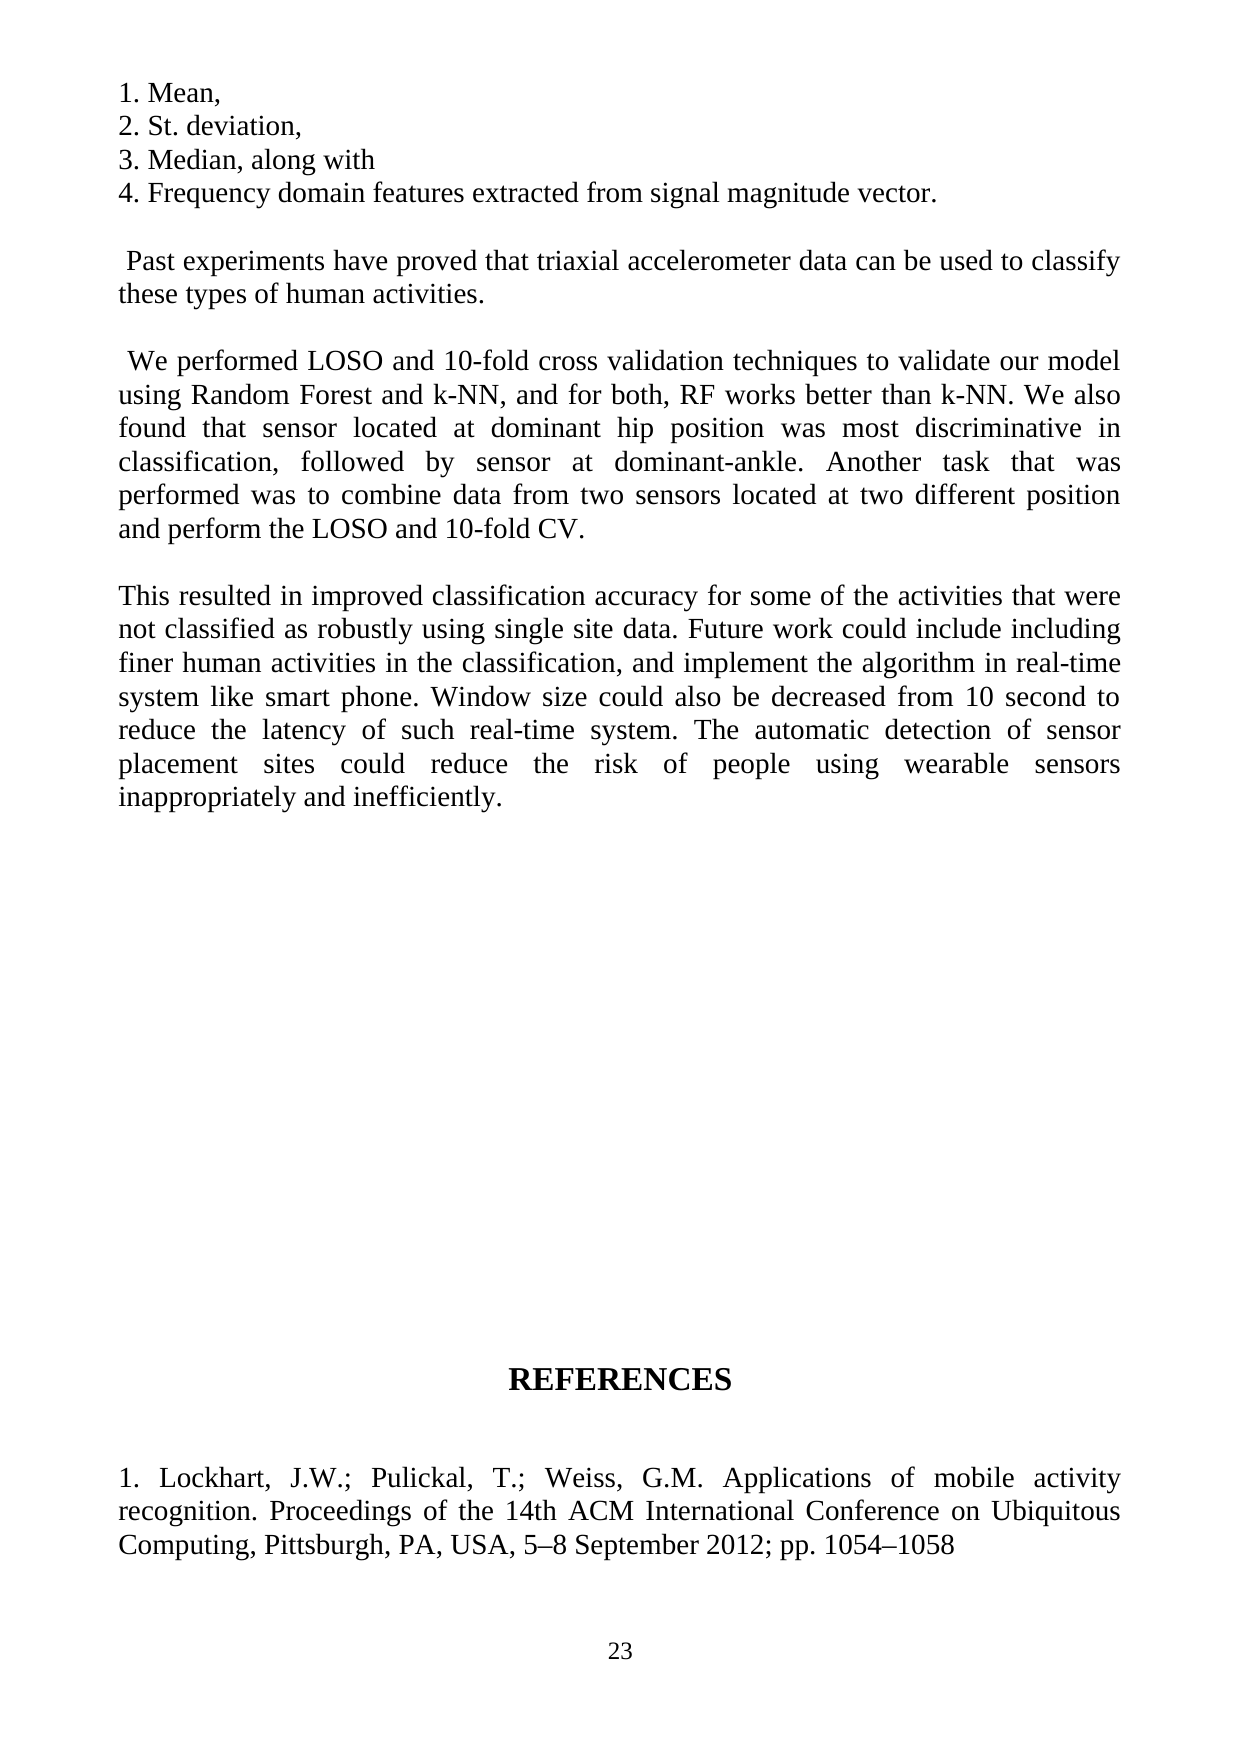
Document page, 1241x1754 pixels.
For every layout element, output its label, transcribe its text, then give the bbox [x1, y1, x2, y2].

text 2. St. deviation, [118, 108, 1122, 142]
text 1. Mean, [118, 75, 1122, 108]
text 4. Frequency domain features extracted from signal magnitude vector. [118, 176, 1122, 209]
text This resulted in improved classification accuracy for some of the activities that were not classified as robustly using single site data. Future work could include including finer human activities in the classification, and implement the algorithm in real-time system like smart phone. Window size could also be decreased from 10 second to reduce the latency of such real-time system. The automatic detection of sensor placement sites could reduce the risk of people using wearable sensors inappropriately and inefficiently. [118, 578, 1122, 813]
text REFERENCES [118, 1359, 1122, 1397]
text 3. Median, along with [118, 142, 1122, 176]
text We performed LOSO and 10-fold cross validation techniques to validate our model using Random Forest and k-NN, and for both, RF works better than k-NN. We also found that sensor located at dominant hip position was most discriminative in classification, followed by sensor at dominant-ankle. Another task that was performed was to combine data from two sensors located at two different position and perform the LOSO and 10-fold CV. [118, 343, 1122, 544]
text Past experiments have proved that triaxial accelerometer data can be used to classify these types of human activities. [118, 243, 1122, 310]
text 1. Lockhart, J.W.; Pulickal, T.; Weiss, G.M. Applications of mobile activity recognition. Proceedings of the 14th ACM International Conference on Ubiquitous Computing, Pittsburgh, PA, USA, 5–8 September 2012; pp. 1054–1058 [118, 1460, 1122, 1560]
